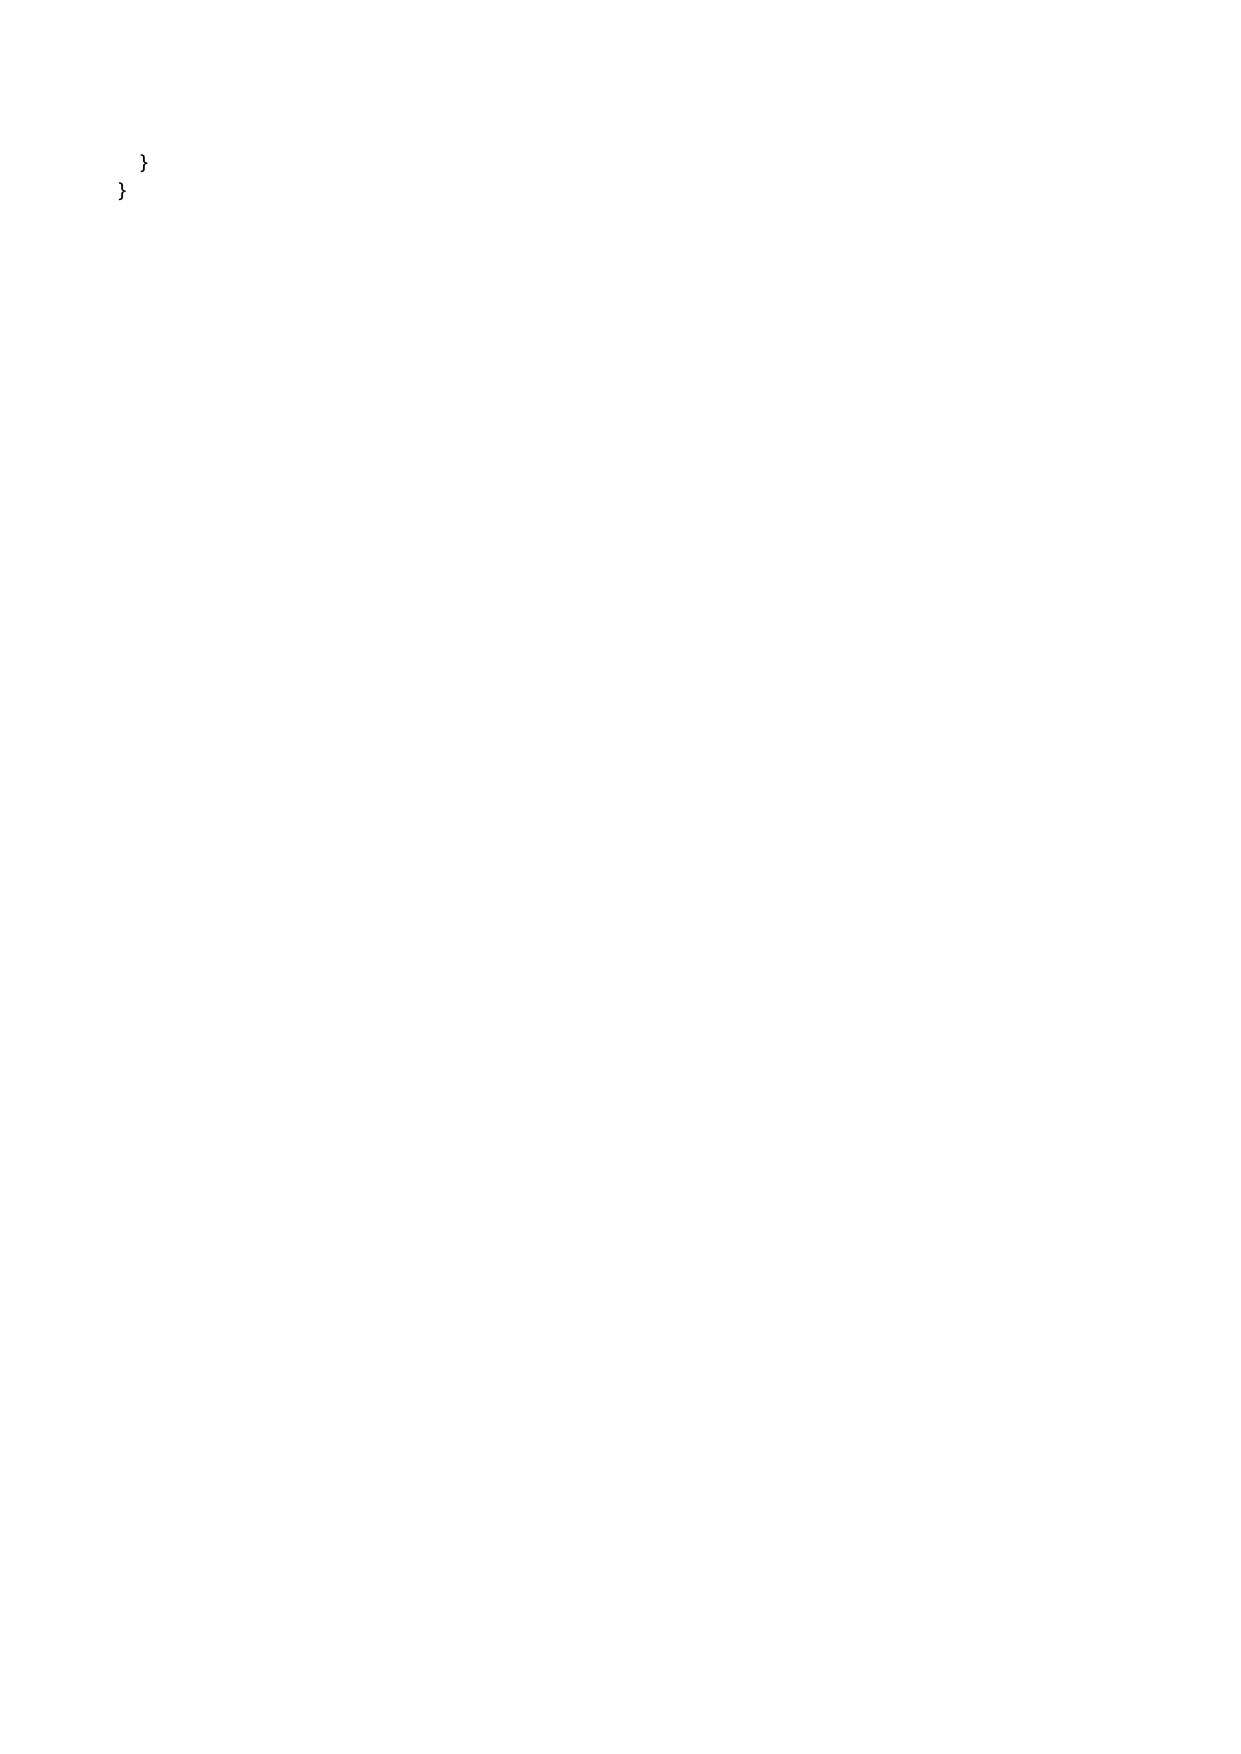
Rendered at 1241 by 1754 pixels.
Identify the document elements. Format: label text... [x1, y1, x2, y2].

text } } [118, 118, 1122, 232]
